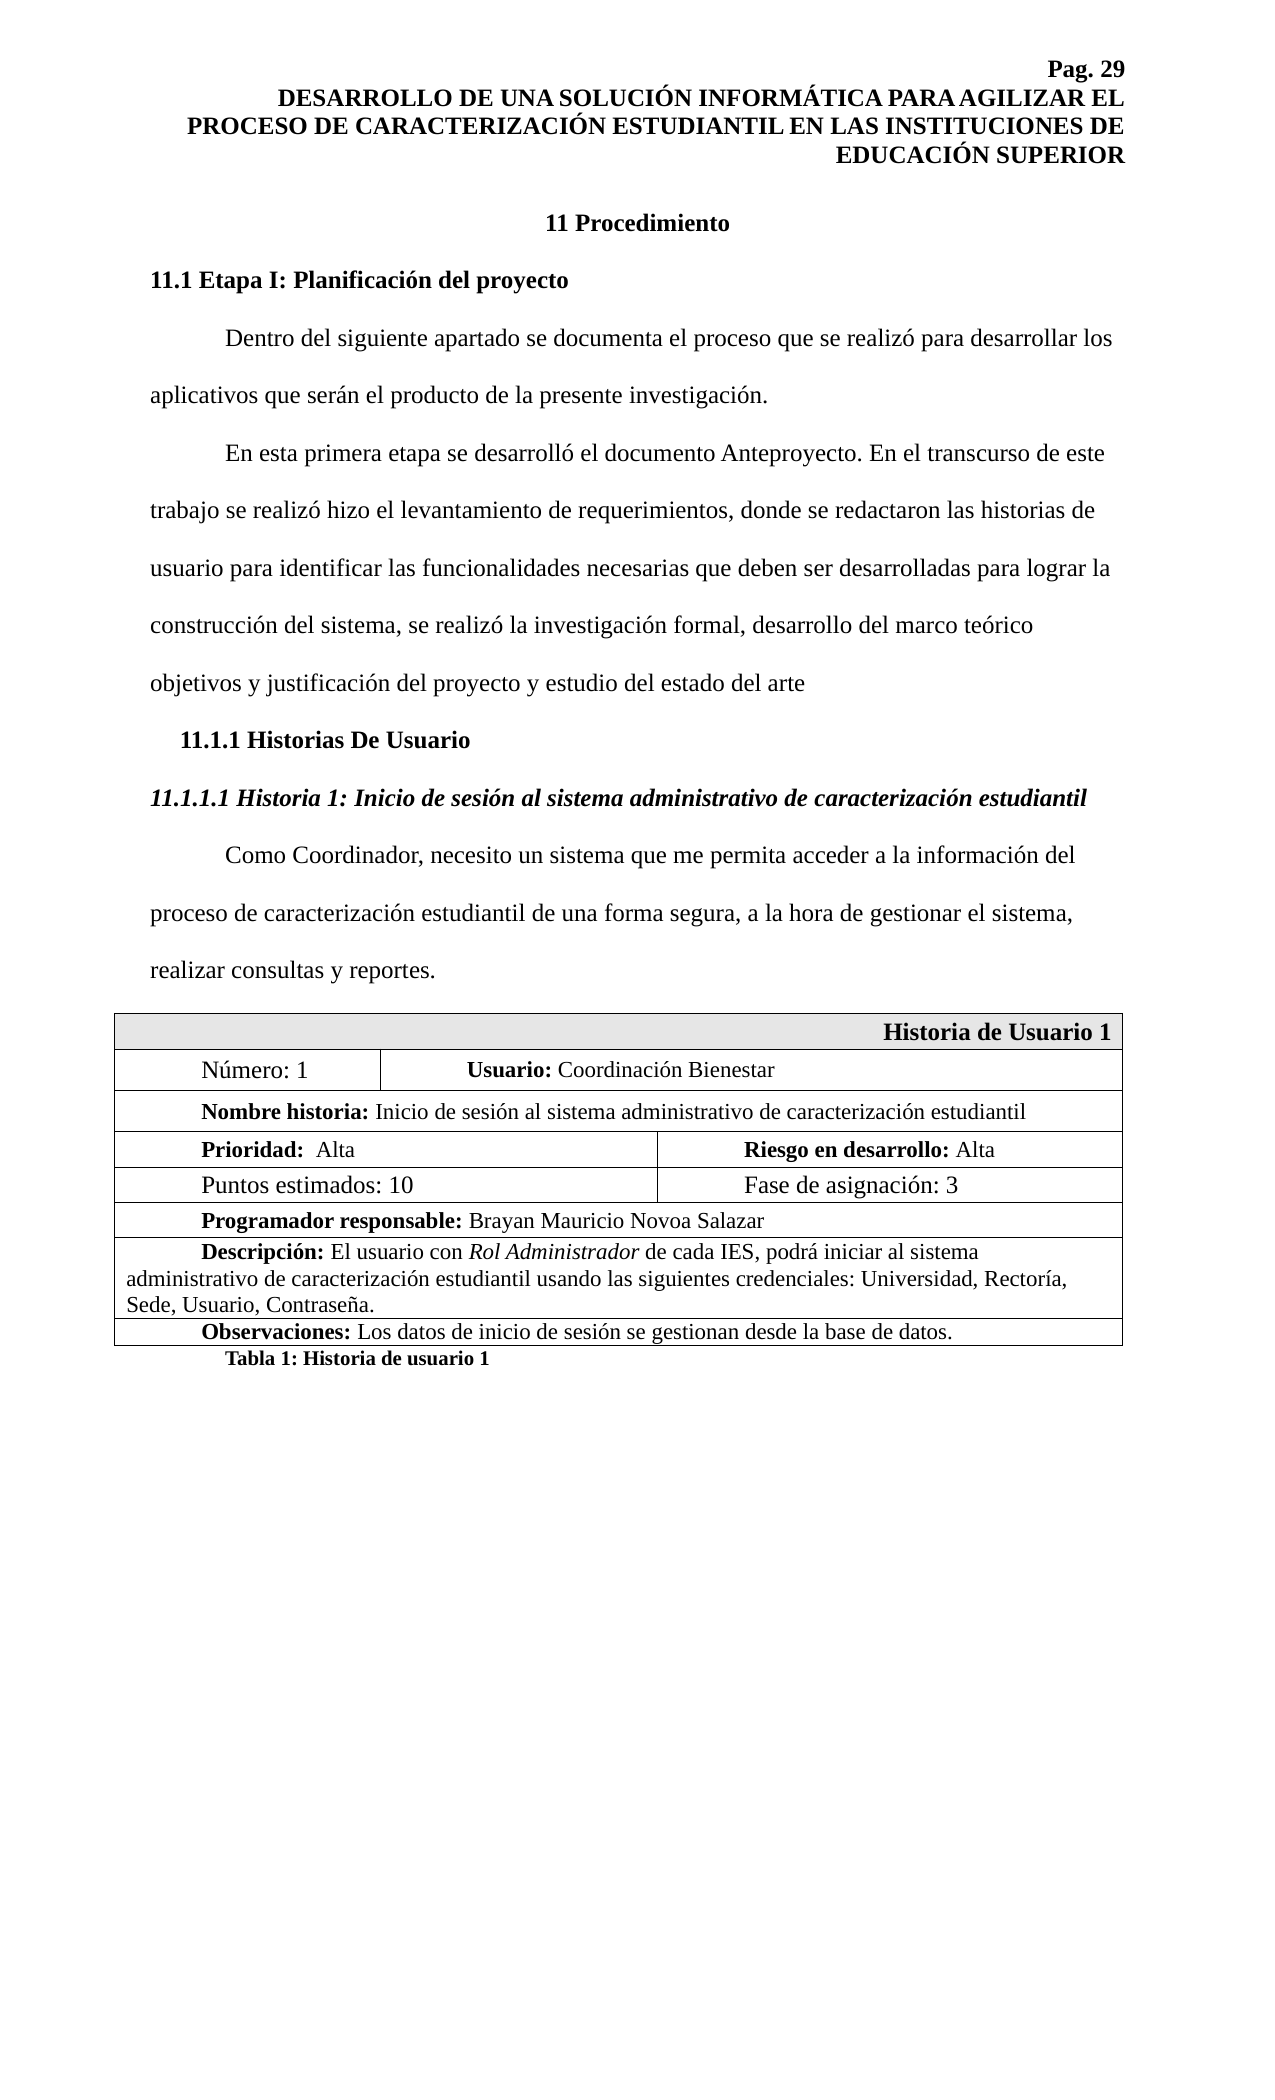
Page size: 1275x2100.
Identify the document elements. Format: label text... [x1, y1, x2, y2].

text Dentro del siguiente apartado se documenta el proceso que se realizó para desarrollar los aplicativos que serán el producto de la presente investigación. [150, 323, 1125, 409]
table_cell Riesgo en desarrollo: Alta [658, 1132, 1122, 1167]
table_cell Fase de asignación: 3 [658, 1168, 1122, 1202]
subtitle 11.1.1 Historias De Usuario [150, 725, 1125, 754]
table_cell Puntos estimados: 10 [115, 1168, 657, 1202]
text Tabla 1: Historia de usuario 1 [150, 1346, 1125, 1370]
subtitle 11.1.1.1 Historia 1: Inicio de sesión al sistema administrativo de caracterización estudiantil [150, 783, 1125, 812]
text En esta primera etapa se desarrolló el documento Anteproyecto. En el transcurso de este trabajo se realizó hizo el levantamiento de requerimientos, donde se redactaron las historias de usuario para identificar las funcionalidades necesarias que deben ser desarrolladas para lograr la construcción del sistema, se realizó la investigación formal, desarrollo del marco teórico objetivos y justificación del proyecto y estudio del estado del arte [150, 438, 1125, 697]
text Como Coordinador, necesito un sistema que me permita acceder a la información del proceso de caracterización estudiantil de una forma segura, a la hora de gestionar el sistema, realizar consultas y reportes. [150, 840, 1125, 984]
table_cell Nombre historia: Inicio de sesión al sistema administrativo de caracterización estudiantil [115, 1091, 1122, 1131]
table_cell Descripción: El usuario con Rol Administrador de cada IES, podrá iniciar al sistema administrativo de caracterización estudiantil usando las siguientes credenciales: Universidad, Rectoría, Sede, Usuario, Contraseña. [115, 1238, 1122, 1317]
table_cell Usuario: Coordinación Bienestar [381, 1050, 1122, 1090]
table_cell Prioridad: Alta [115, 1132, 657, 1167]
table_cell Observaciones: Los datos de inicio de sesión se gestionan desde la base de datos. [115, 1319, 1122, 1345]
subtitle 11.1 Etapa I: Planificación del proyecto [150, 265, 1125, 294]
subtitle 11 Procedimiento [150, 208, 1125, 237]
table_header Historia de Usuario 1 [115, 1014, 1122, 1049]
table_cell Programador responsable: Brayan Mauricio Novoa Salazar [115, 1203, 1122, 1237]
table_cell Número: 1 [115, 1050, 380, 1090]
